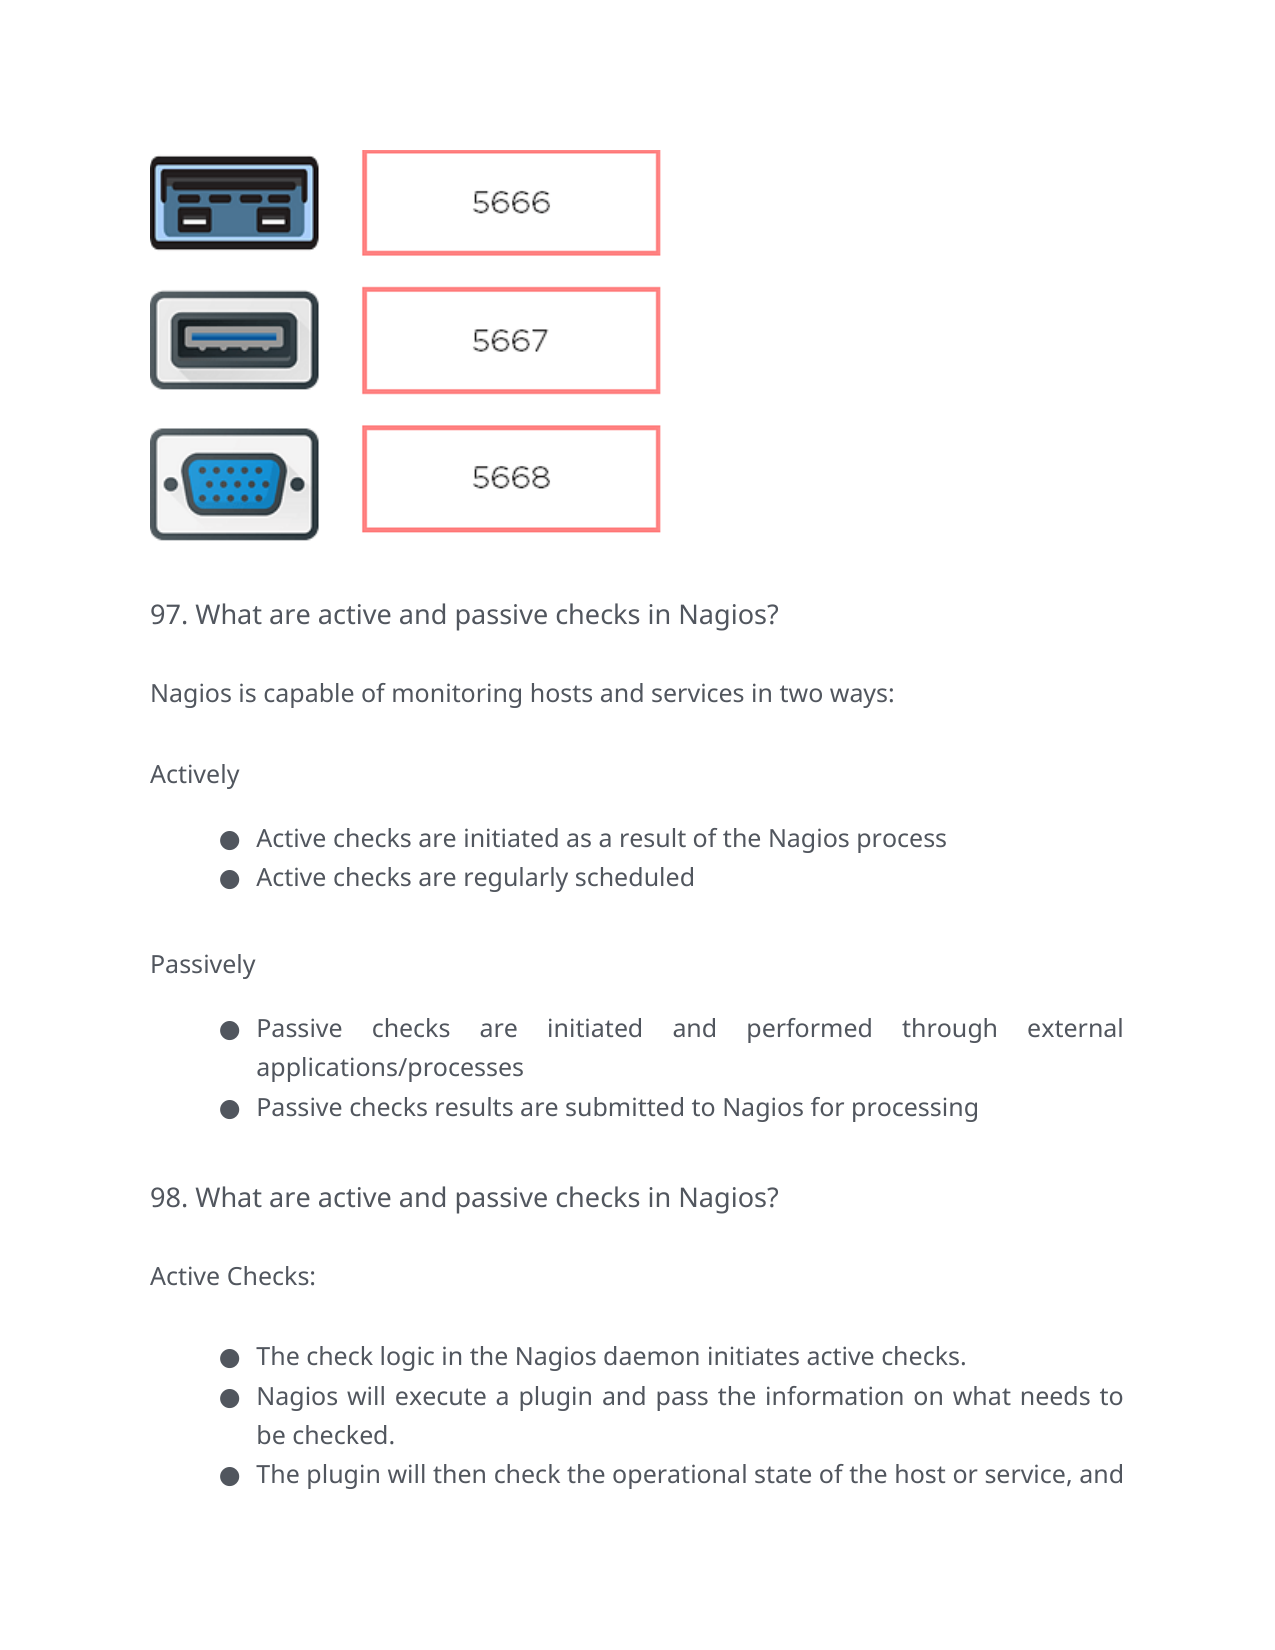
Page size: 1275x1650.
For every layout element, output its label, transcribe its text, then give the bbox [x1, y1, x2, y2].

subtitle 97. What are active and passive checks in Nagios? [150, 596, 1125, 632]
text Nagios is capable of monitoring hosts and services in two ways: [150, 675, 1125, 709]
subtitle Passively [150, 947, 1125, 981]
list The plugin will then check the operational state of the host or service, and [219, 1457, 1125, 1491]
subtitle 98. What are active and passive checks in Nagios? [150, 1178, 1125, 1215]
list Active checks are initiated as a result of the Nagios process [219, 820, 1125, 854]
subtitle Actively [150, 756, 1125, 790]
list The check logic in the Nagios daemon initiates active checks. [219, 1339, 1125, 1373]
list Passive checks results are submitted to Nagios for processing [219, 1089, 1125, 1123]
list Passive checks are initiated and performed through external applications/processes [219, 1011, 1125, 1084]
text Active Checks: [150, 1258, 1125, 1292]
picture [150, 150, 661, 542]
list Nagios will execute a plugin and pass the information on what needs to be checked. [219, 1378, 1125, 1451]
list Active checks are regularly scheduled [219, 859, 1125, 894]
